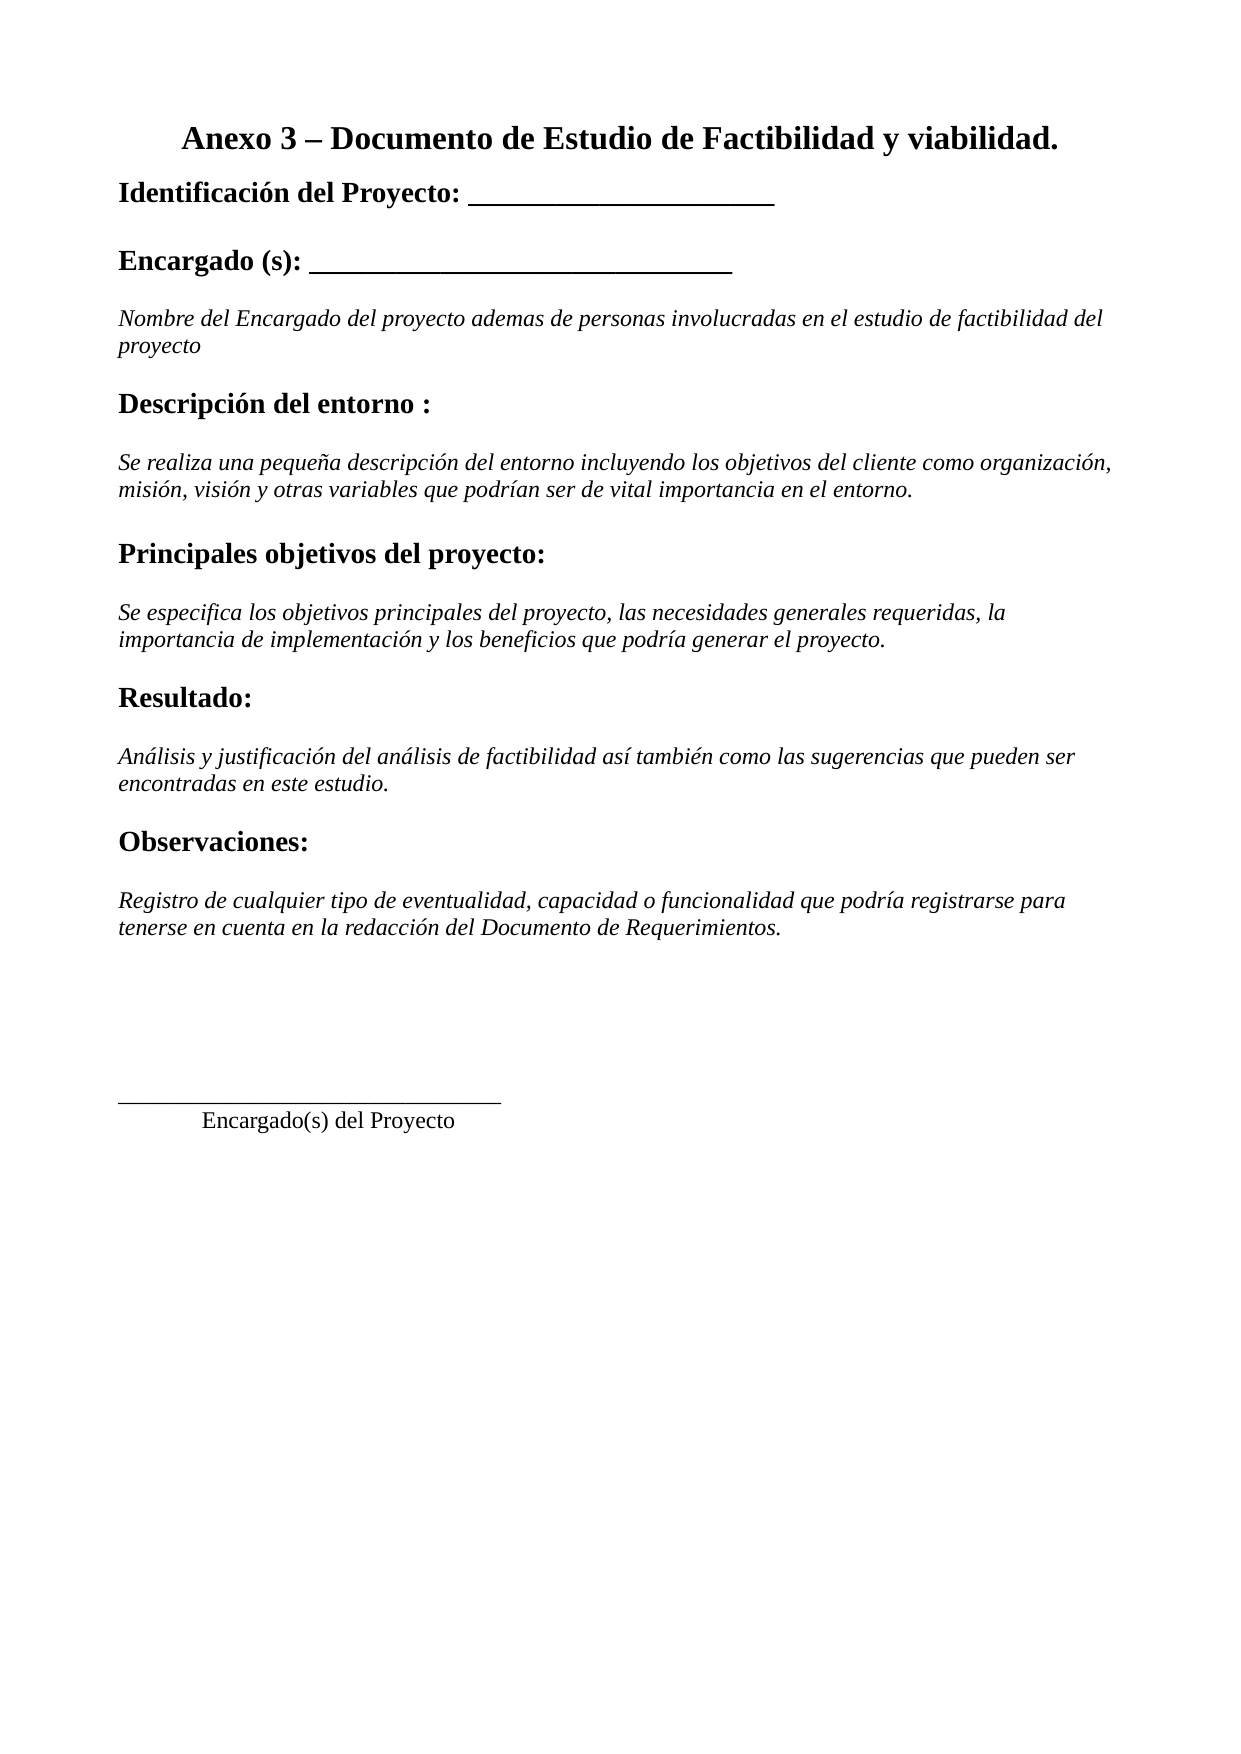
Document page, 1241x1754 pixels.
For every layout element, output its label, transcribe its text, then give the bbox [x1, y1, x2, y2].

text Encargado (s): _____________________________ [118, 243, 1122, 276]
text Observaciones: [118, 824, 1122, 858]
text Principales objetivos del proyecto: [118, 537, 1122, 570]
text Análisis y justificación del análisis de factibilidad así también como las sugerencias que pueden ser encontradas en este estudio. [118, 742, 1122, 797]
text Registro de cualquier tipo de eventualidad, capacidad o funcionalidad que podría registrarse para tenerse en cuenta en la redacción del Documento de Requerimientos. [118, 886, 1122, 941]
text Descripción del entorno : [118, 387, 1122, 420]
text Encargado(s) del Proyecto [118, 1106, 1122, 1134]
text Se realiza una pequeña descripción del entorno incluyendo los objetivos del cliente como organización, misión, visión y otras variables que podrían ser de vital importancia en el entorno. [118, 448, 1122, 503]
text Identificación del Proyecto: _____________________ [118, 176, 1122, 209]
text Se especifica los objetivos principales del proyecto, las necesidades generales requeridas, la importancia de implementación y los beneficios que podría generar el proyecto. [118, 598, 1122, 653]
text Anexo 3 – Documento de Estudio de Factibilidad y viabilidad. [118, 118, 1122, 156]
text ________________________________ [118, 1079, 1122, 1106]
text Resultado: [118, 681, 1122, 714]
text Nombre del Encargado del proyecto ademas de personas involucradas en el estudio de factibilidad del proyecto [118, 304, 1122, 359]
